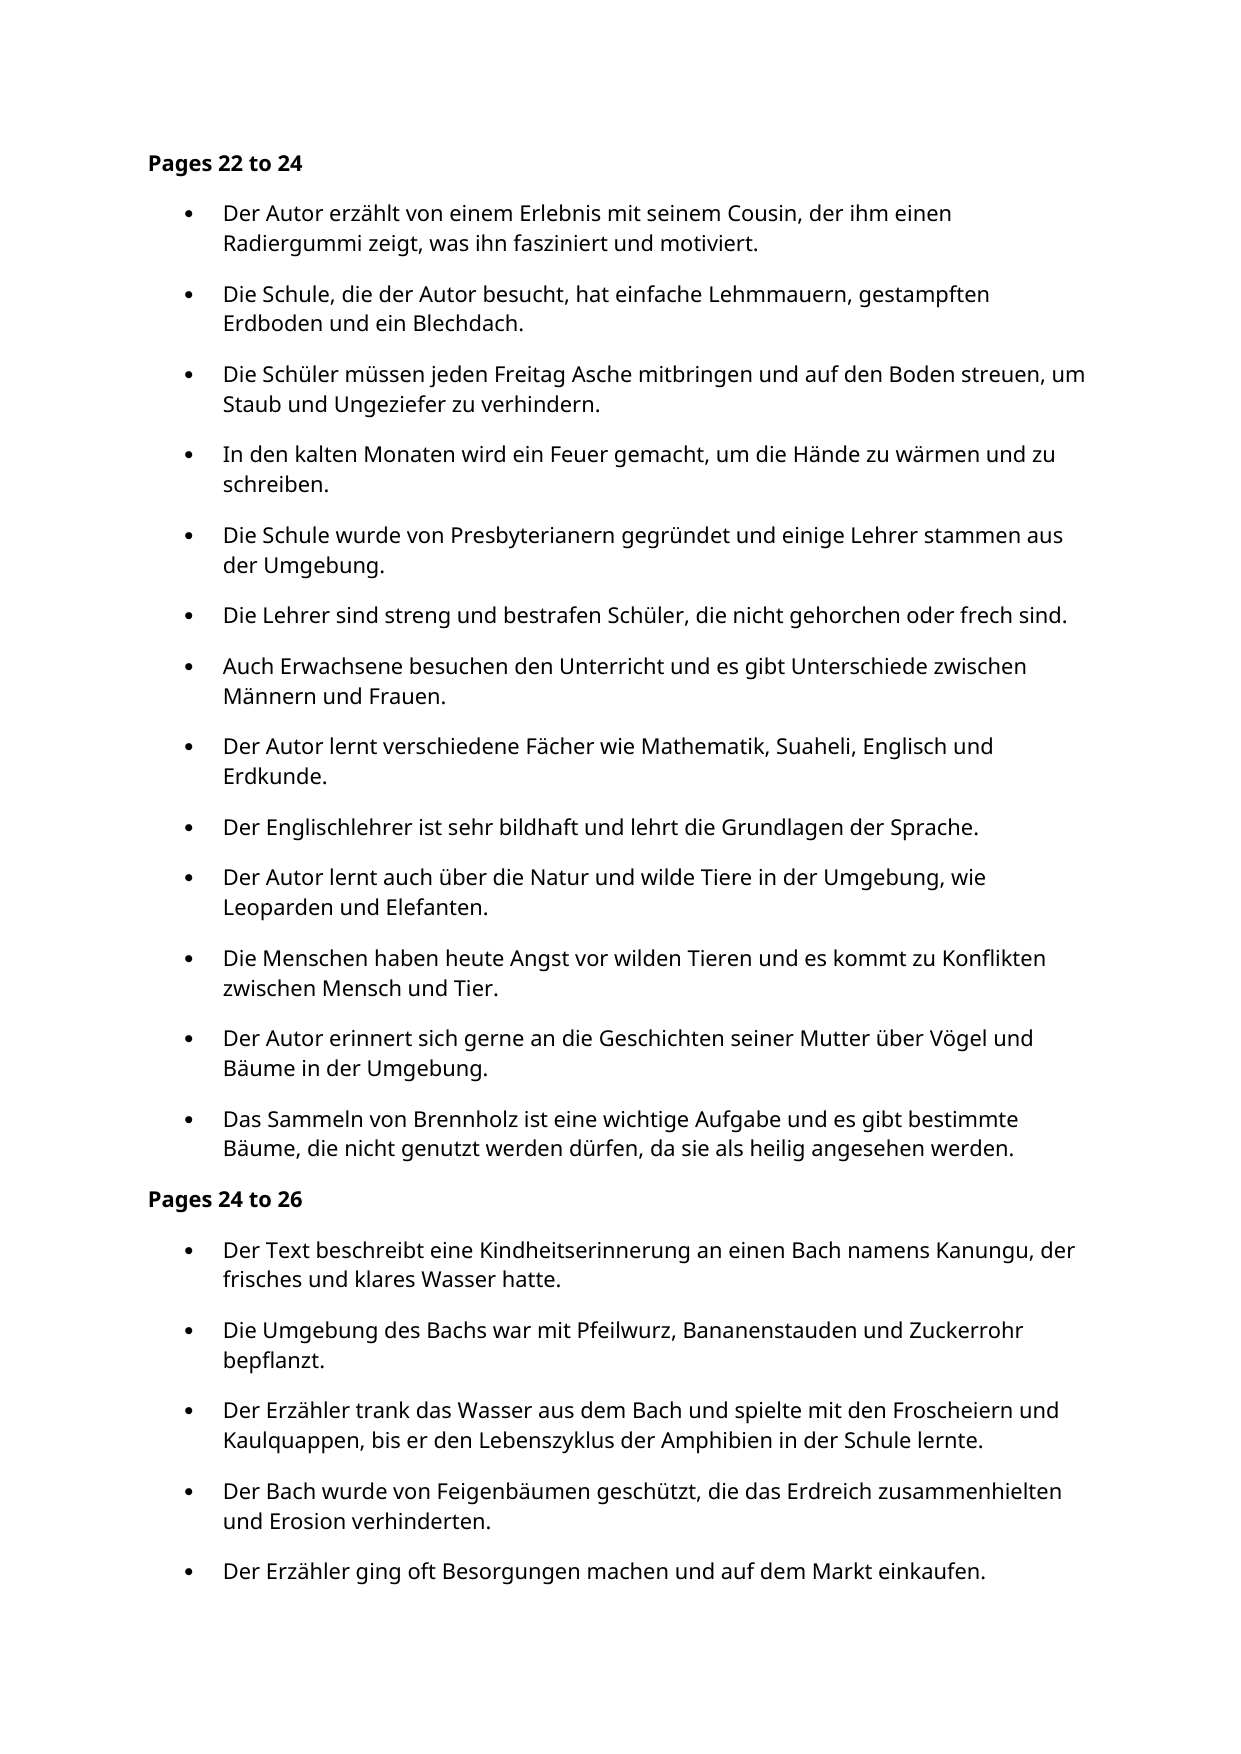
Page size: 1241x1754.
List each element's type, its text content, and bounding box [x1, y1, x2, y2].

list Die Schule wurde von Presbyterianern gegründet und einige Lehrer stammen aus der Umgebung. [185, 520, 1093, 579]
list Der Autor erinnert sich gerne an die Geschichten seiner Mutter über Vögel und Bäume in der Umgebung. [185, 1023, 1093, 1083]
list Auch Erwachsene besuchen den Unterricht und es gibt Unterschiede zwischen Männern und Frauen. [185, 651, 1093, 711]
list Die Schüler müssen jeden Freitag Asche mitbringen und auf den Boden streuen, um Staub und Ungeziefer zu verhindern. [185, 359, 1093, 419]
list Der Autor erzählt von einem Erlebnis mit seinem Cousin, der ihm einen Radiergummi zeigt, was ihn fasziniert und motiviert. [185, 198, 1093, 258]
list In den kalten Monaten wird ein Feuer gemacht, um die Hände zu wärmen und zu schreiben. [185, 439, 1093, 499]
list Das Sammeln von Brennholz ist eine wichtige Aufgabe und es gibt bestimmte Bäume, die nicht genutzt werden dürfen, da sie als heilig angesehen werden. [185, 1104, 1093, 1163]
list Der Autor lernt auch über die Natur und wilde Tiere in der Umgebung, wie Leoparden und Elefanten. [185, 862, 1093, 922]
list Die Schule, die der Autor besucht, hat einfache Lehmmauern, gestampften Erdboden und ein Blechdach. [185, 279, 1093, 338]
list Der Bach wurde von Feigenbäumen geschützt, die das Erdreich zusammenhielten und Erosion verhinderten. [185, 1476, 1093, 1536]
list Der Erzähler ging oft Besorgungen machen und auf dem Markt einkaufen. [185, 1556, 1093, 1586]
list Die Lehrer sind streng und bestrafen Schüler, die nicht gehorchen oder frech sind. [185, 600, 1093, 630]
text Pages 24 to 26 [148, 1184, 1093, 1214]
list Der Erzähler trank das Wasser aus dem Bach und spielte mit den Froscheiern und Kaulquappen, bis er den Lebenszyklus der Amphibien in der Schule lernte. [185, 1396, 1093, 1455]
list Die Umgebung des Bachs war mit Pfeilwurz, Bananenstauden und Zuckerrohr bepflanzt. [185, 1315, 1093, 1375]
list Die Menschen haben heute Angst vor wilden Tieren und es kommt zu Konflikten zwischen Mensch und Tier. [185, 943, 1093, 1002]
list Der Text beschreibt eine Kindheitserinnerung an einen Bach namens Kanungu, der frisches und klares Wasser hatte. [185, 1235, 1093, 1294]
list Der Englischlehrer ist sehr bildhaft und lehrt die Grundlagen der Sprache. [185, 812, 1093, 842]
text Pages 22 to 24 [148, 148, 1093, 177]
list Der Autor lernt verschiedene Fächer wie Mathematik, Suaheli, Englisch und Erdkunde. [185, 731, 1093, 791]
